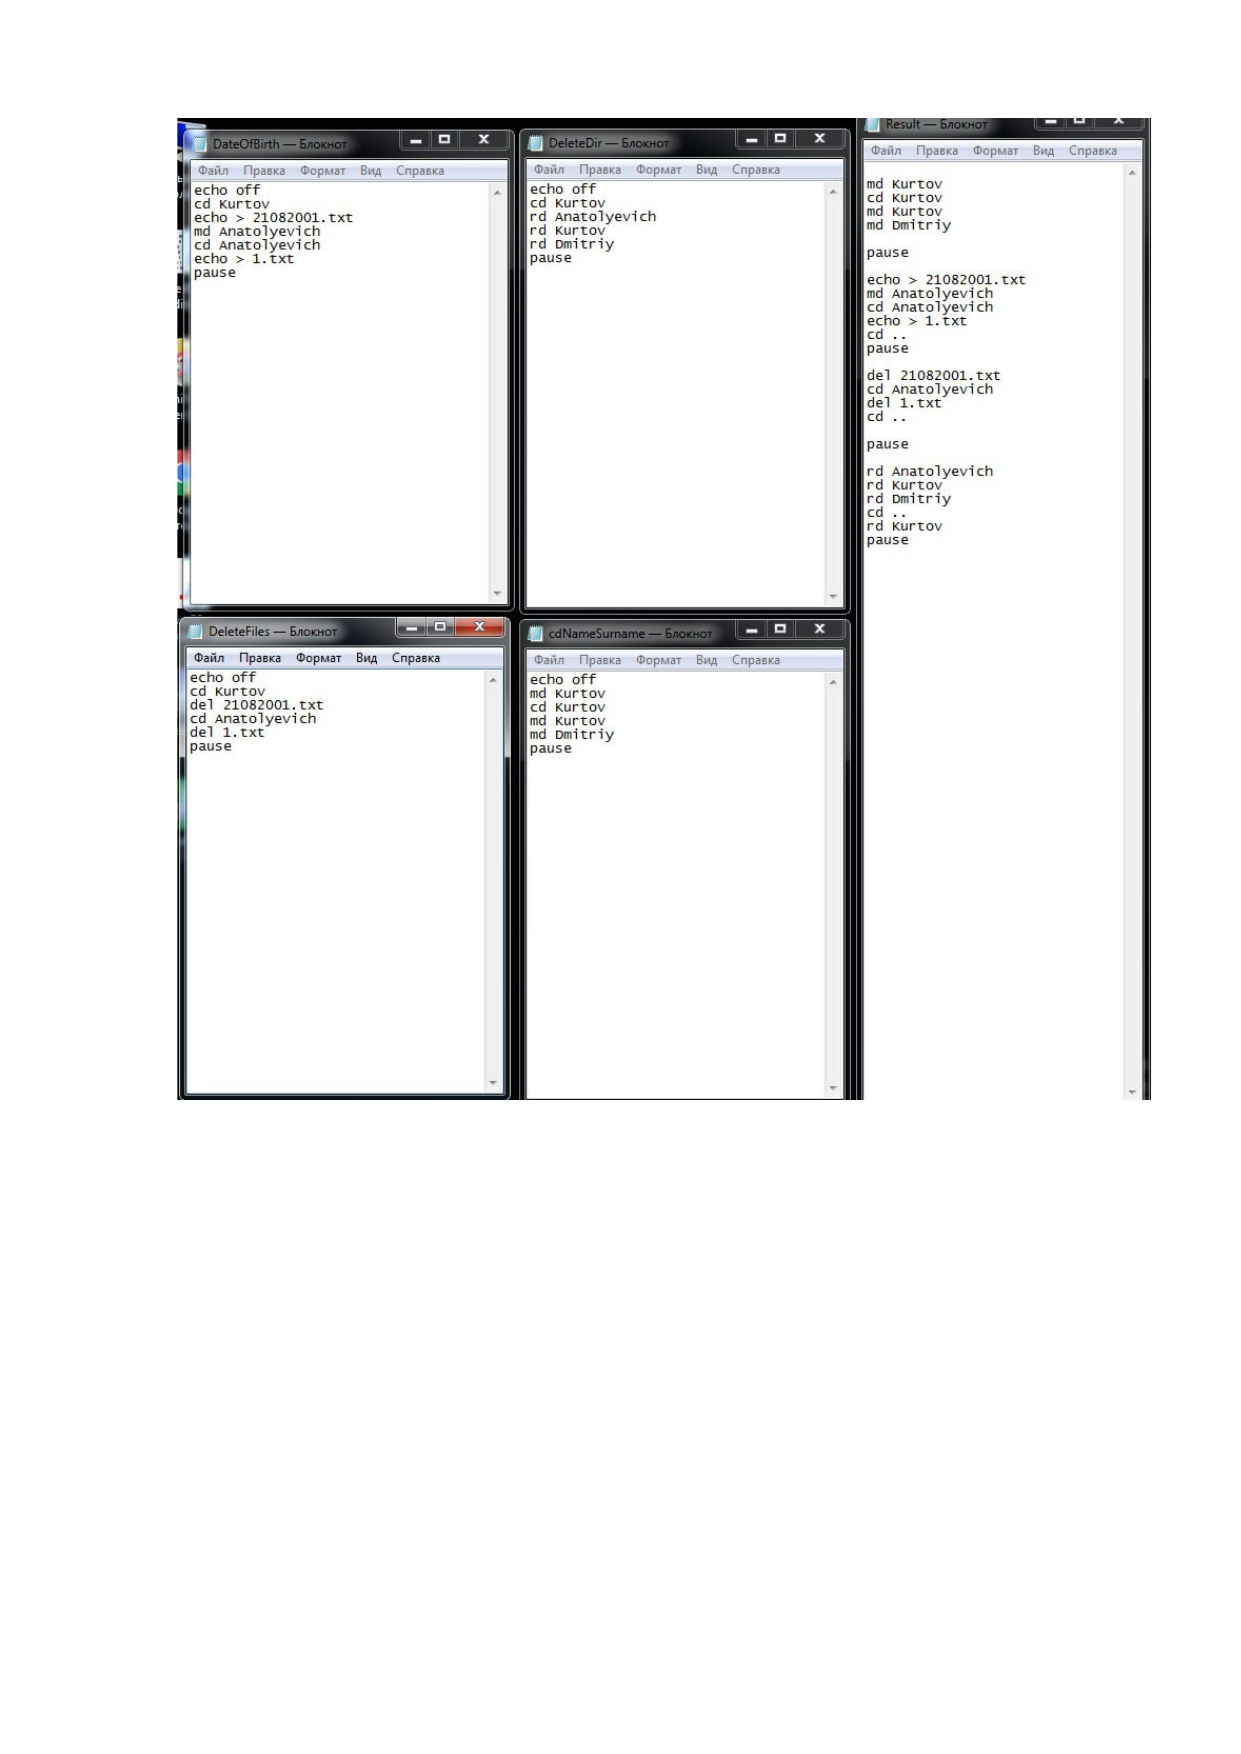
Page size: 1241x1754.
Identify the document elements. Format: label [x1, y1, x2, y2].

picture [177, 118, 1152, 1100]
